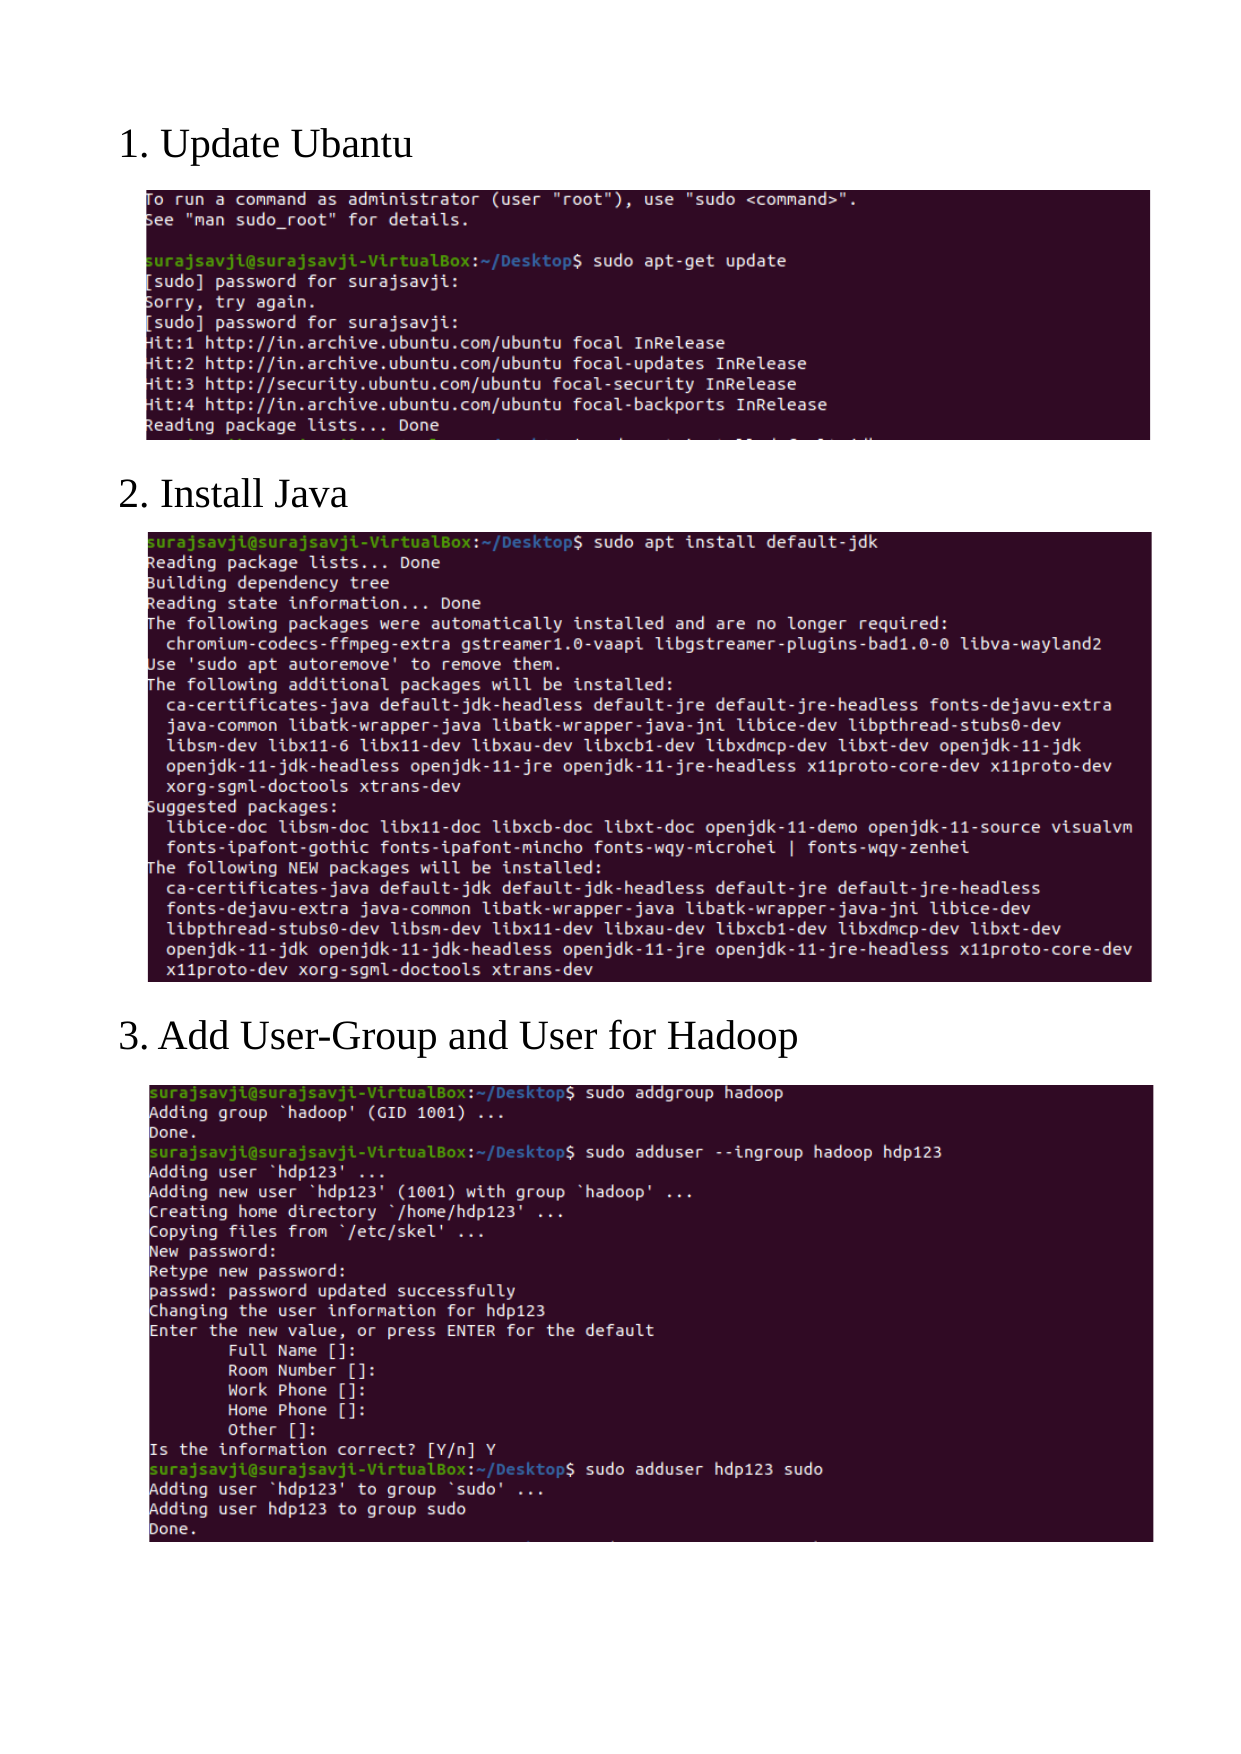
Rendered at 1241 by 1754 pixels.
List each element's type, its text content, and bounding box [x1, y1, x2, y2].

text 1. Update Ubantu [118, 118, 1122, 166]
text 2. Install Java [118, 468, 1122, 516]
picture [146, 190, 1151, 440]
picture [147, 532, 1152, 982]
text 3. Add User-Group and User for Hadoop [118, 1011, 1122, 1059]
picture [149, 1085, 1154, 1542]
